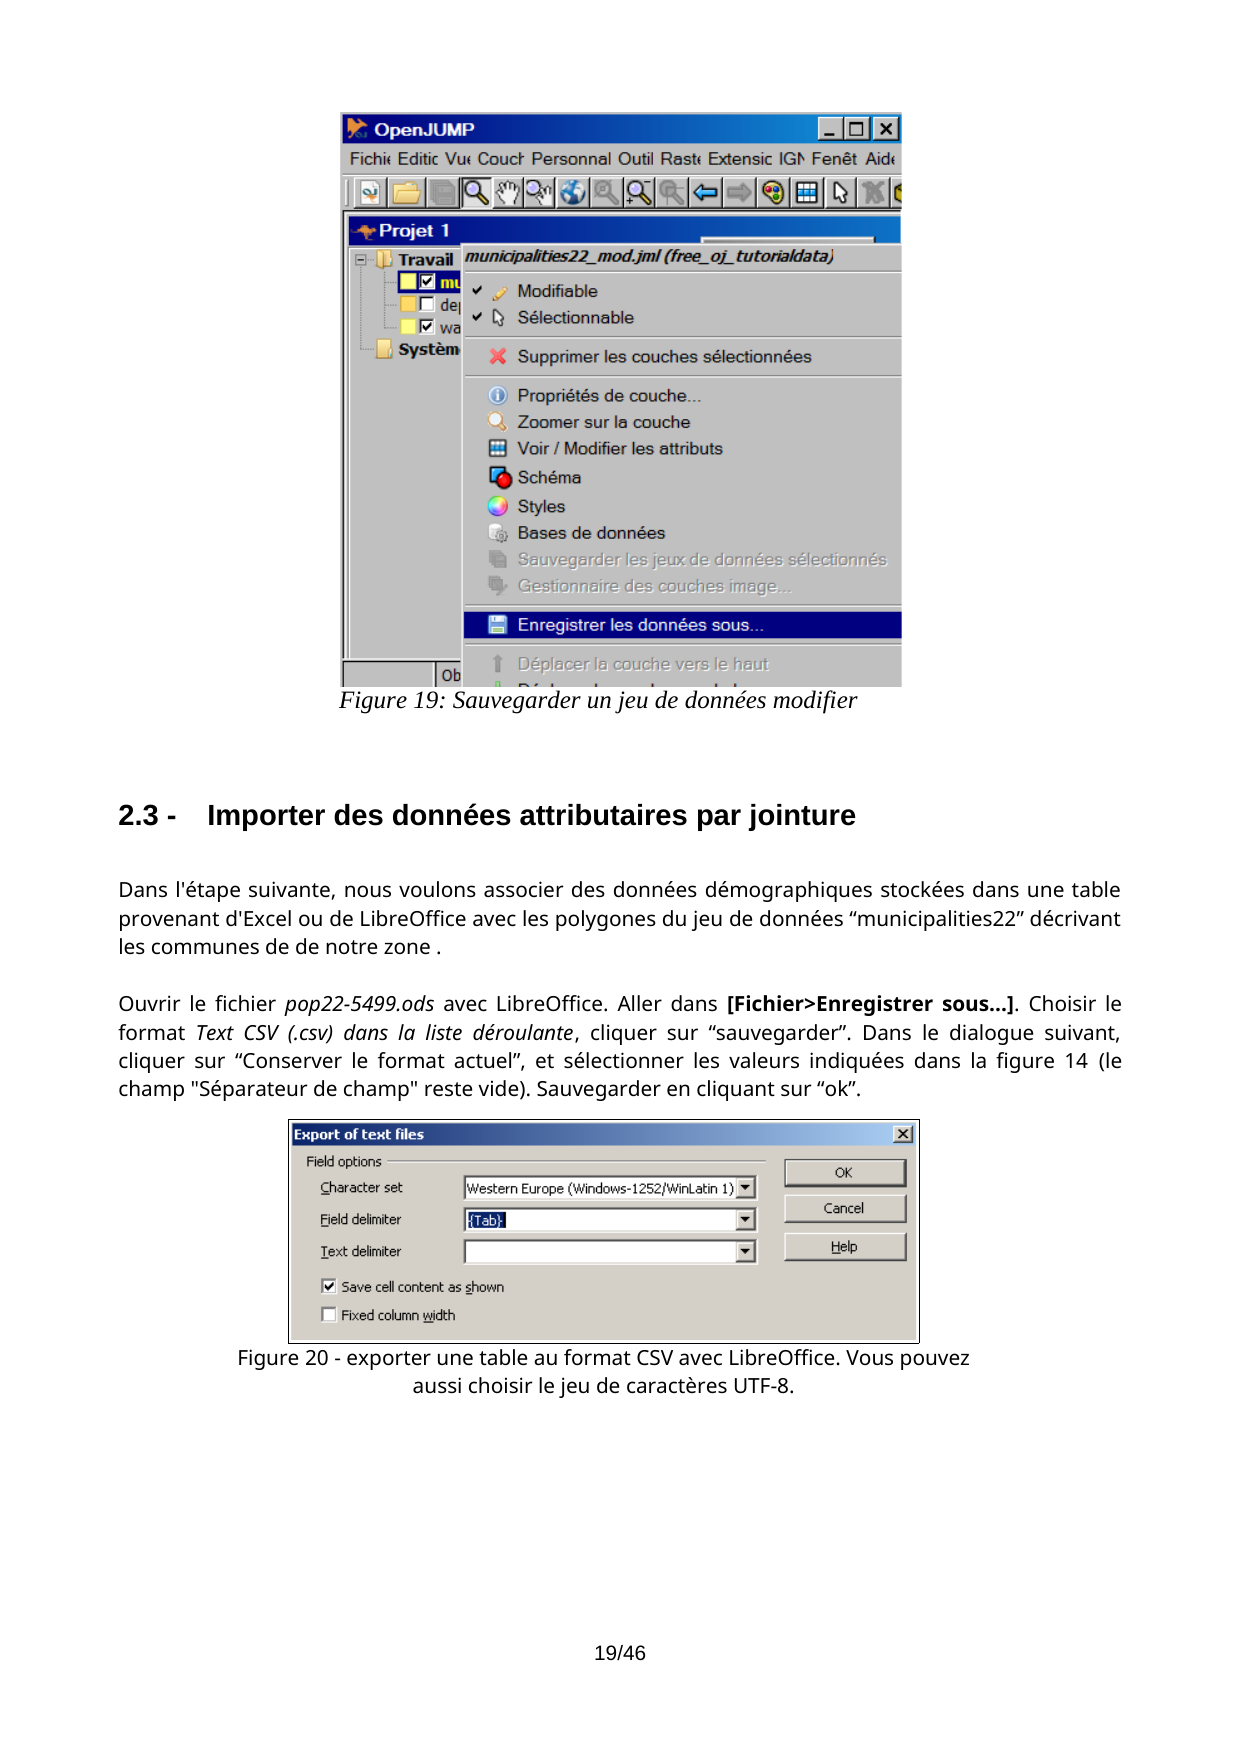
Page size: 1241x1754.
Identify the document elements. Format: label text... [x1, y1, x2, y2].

text Ouvrir le fichier pop22-5499.ods avec LibreOffice. Aller dans [Fichier>Enregistrer sous...]. Choisir le format Text CSV (.csv) dans la liste déroulante, cliquer sur “sauvegarder”. Dans le dialogue suivant, cliquer sur “Conserver le format actuel”, et sélectionner les valeurs indiquées dans la figure 14 (le champ "Séparateur de champ" reste vide). Sauvegarder en cliquant sur “ok”. [118, 989, 1122, 1103]
text Figure 20 - exporter une table au format CSV avec LibreOffice. Vous pouvez aussi choisir le jeu de caractères UTF-8. [222, 1131, 985, 1399]
subtitle Importer des données attributaires par jointure [118, 799, 1122, 832]
text Figure 19: Sauvegarder un jeu de données modifier [339, 687, 901, 714]
text Dans l'étape suivante, nous voulons associer des données démographiques stockées dans une table provenant d'Excel ou de LibreOffice avec les polygones du jeu de données “municipalities22” décrivant les communes de de notre zone . [118, 875, 1122, 961]
text [289, 1120, 919, 1343]
picture [291, 1121, 917, 1340]
